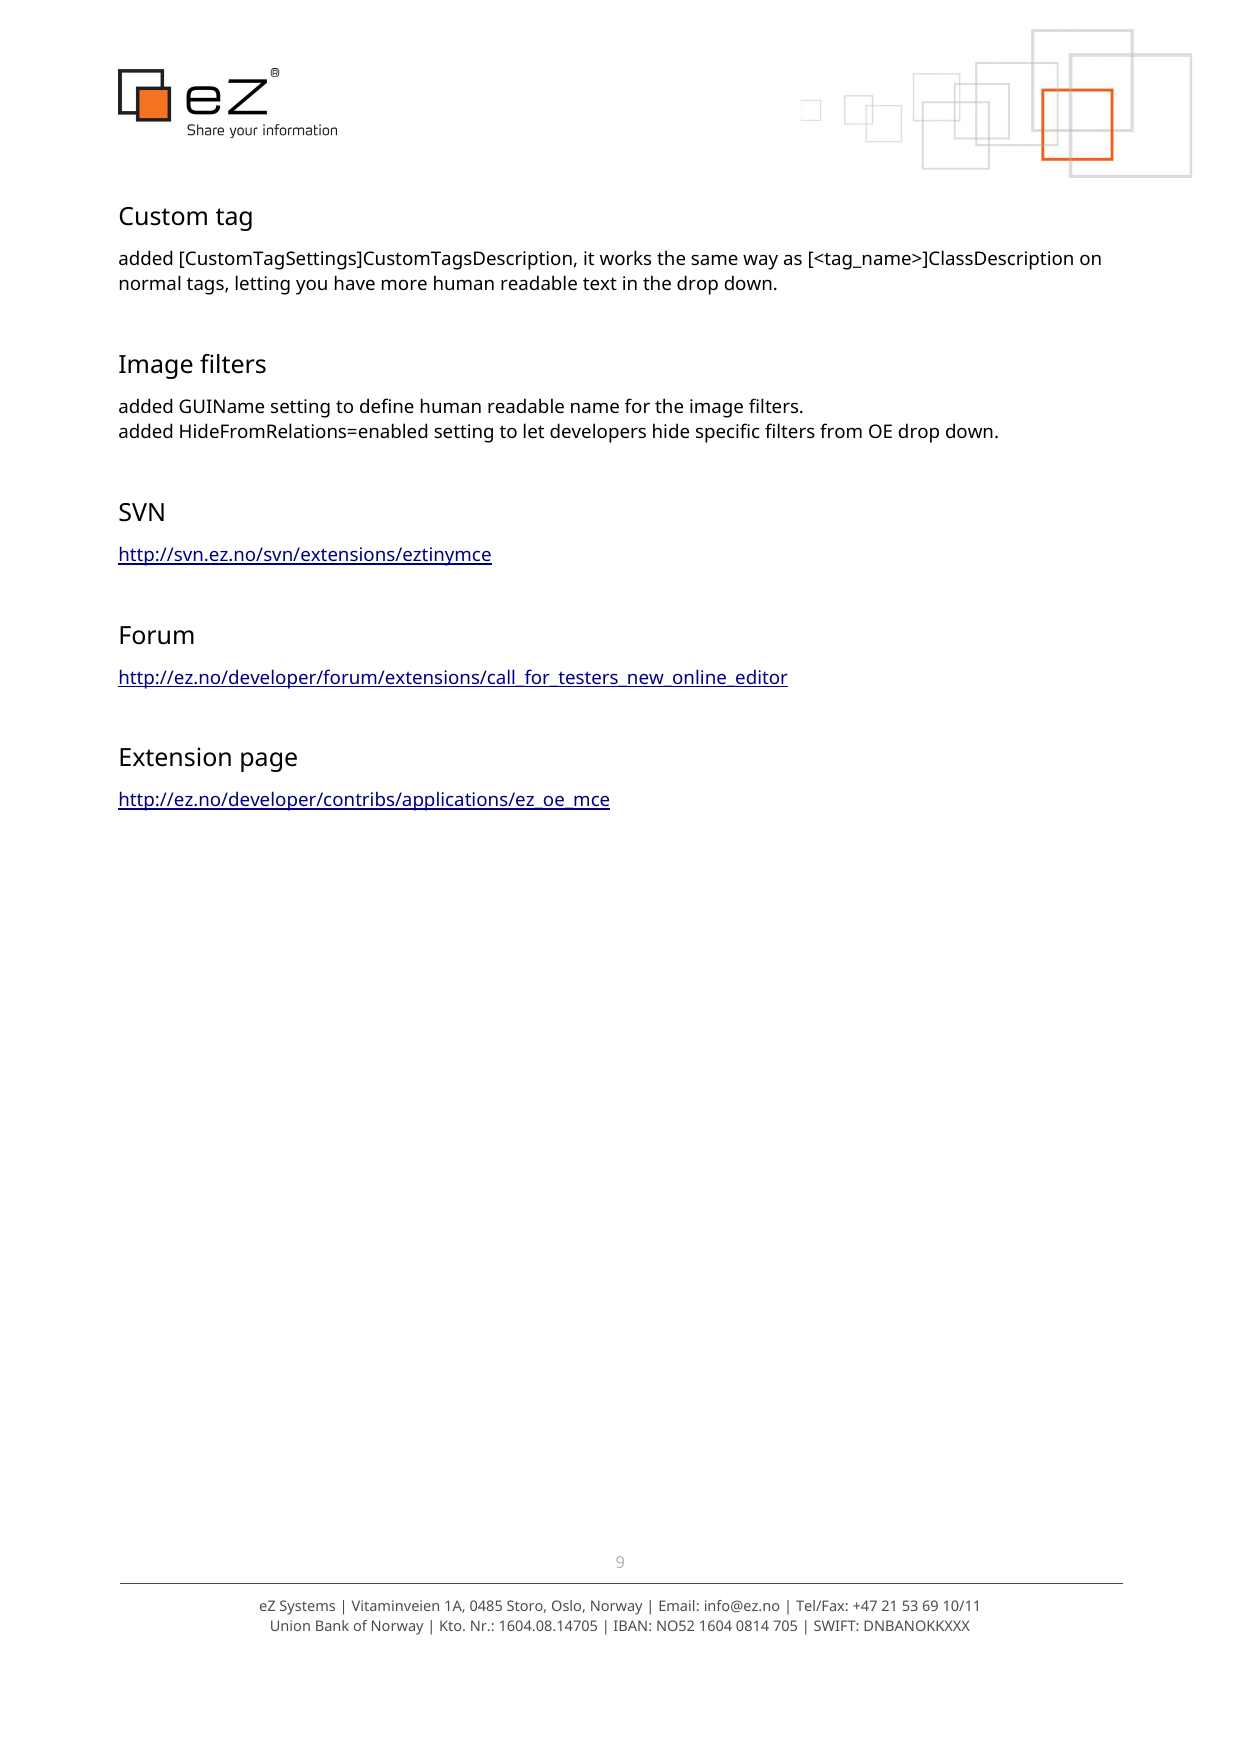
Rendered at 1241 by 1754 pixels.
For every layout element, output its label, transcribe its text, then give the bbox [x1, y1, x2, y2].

picture [118, 68, 442, 187]
subtitle Forum [118, 617, 1122, 652]
subtitle Image filters [118, 347, 1122, 381]
subtitle Extension page [118, 740, 1122, 774]
text added HideFromRelations=enabled setting to let developers hide specific filters from OE drop down. [118, 419, 1122, 444]
text http://svn.ez.no/svn/extensions/eztinymce [118, 541, 1122, 567]
text http://ez.no/developer/contribs/applications/ez_oe_mce [118, 787, 1122, 812]
text added GUIName setting to define human readable name for the image filters. [118, 393, 1122, 419]
subtitle SVN [118, 495, 1122, 529]
text http://ez.no/developer/forum/extensions/call_for_testers_new_online_editor [118, 664, 1122, 689]
subtitle Custom tag [118, 199, 1122, 233]
text added [CustomTagSettings]CustomTagsDescription, it works the same way as [<tag_name>]ClassDescription on normal tags, letting you have more human readable text in the drop down. [118, 245, 1122, 296]
picture [800, 29, 1193, 178]
